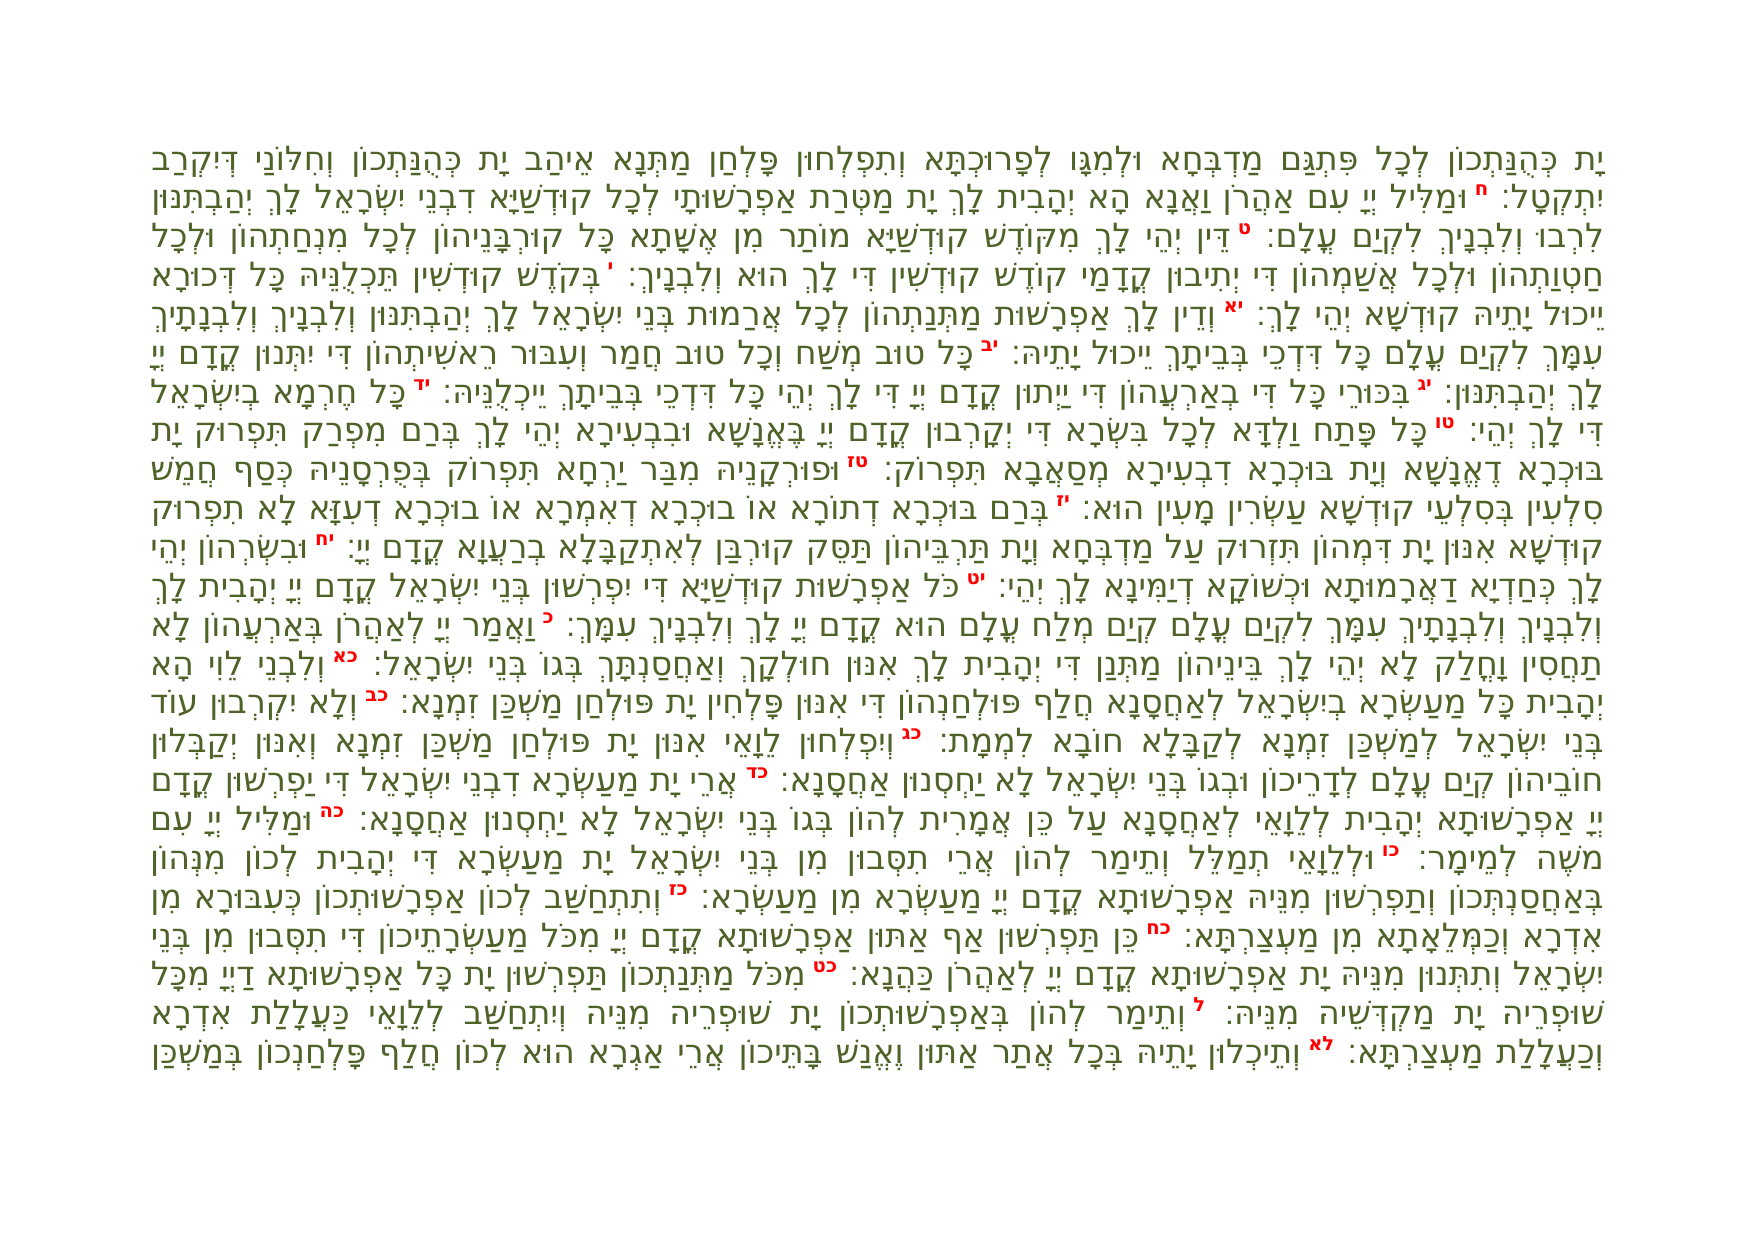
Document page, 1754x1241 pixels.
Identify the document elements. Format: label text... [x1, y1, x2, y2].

text יָת כְּהֻנַּתְכוֹן לְכָל פִּתְגַּם מַדְבְּחָא וּלְמִגָּו לְפָרוּכְתָּא וְתִפְלְחוּן פָּלְחַן מַתְּנָא אֵיהַב יָת כְּהֻנַּתְכוֹן וְחִלּוֹנַי דְּיִקְרַב יִתְקְטָל׃ ח וּמַלִּיל יְיָ עִם אַהֲרֹן וַאֲנָא הָא יְהָבִית לָךְ יָת מַטְּרַת אַפְרָשׁוּתָי לְכָל קוּדְשַׁיָּא דִבְנֵי יִשְׂרָאֵל לָךְ יְהַבְתִּנּוּן לִרְבוּ וְלִבְנָיךְ לִקְיַם עֳלָם׃ ט דֵּין יְהֵי לָךְ מִקּוֹדֶשׁ קוּדְשַׁיָּא מוֹתַר מִן אֶשָּׁתָא כָּל קוּרְבָּנֵיהוֹן לְכָל מִנְחַתְהוֹן וּלְכָל חַטְוַתְהוֹן וּלְכָל אֲשַׁמְהוֹן דִּי יְתִיבוּן קֳדָמַי קוֹדֶשׁ קוּדְשִׁין דִּי לָךְ הוּא וְלִבְנָיךְ׃ י בְּקֹדֶשׁ קוּדְשִׁין תֵּכְלֻנֵּיהּ כָּל דְּכוּרָא יֵיכוּל יָתֵיהּ קוּדְשָׁא יְהֵי לָךְ׃ יא וְדֵין לָךְ אַפְרָשׁוּת מַתְּנַתְהוֹן לְכָל אֲרַמוּת בְּנֵי יִשְׂרָאֵל לָךְ יְהַבְתִּנּוּן וְלִבְנָיךְ וְלִבְנָתָיךְ עִמָּךְ לִקְיַם עֳלָם כָּל דִּדְכֵי בְּבֵיתָךְ יֵיכוּל יָתֵיהּ׃ יב כָּל טוּב מְשַׁח וְכָל טוּב חֲמַר וְעִבּוּר רֵאשִׁיתְהוֹן דִּי יִתְּנוּן קֳדָם יְיָ לָךְ יְהַבְתִּנּוּן׃ יג בִּכּוּרֵי כָּל דִּי בְאַרְעֲהוֹן דִּי יַיְתוּן קֳדָם יְיָ דִּי לָךְ יְהֵי כָּל דִּדְכֵי בְּבֵיתָךְ יֵיכְלֻנֵּיהּ׃ יד כָּל חֶרְמָא בְיִשְׂרָאֵל דִּי לָךְ יְהֵי׃ טו כָּל פָּתַח וַלְדָּא לְכָל בִּשְׂרָא דִּי יְקָרְבוּן קֳדָם יְיָ בֶּאֱנָשָׁא וּבִבְעִירָא יְהֵי לָךְ בְּרַם מִפְרַק תִּפְרוּק יָת בּוּכְרָא דֶאֱנָשָׁא וְיָת בּוּכְרָא דִבְעִירָא מְסַאֲבָא תִּפְרוֹק׃ טז וּפוּרְקָנֵיהּ מִבַּר יַרְחָא תִּפְרוֹק בְּפֻרְסָנֵיהּ כְּסַף חֲמֵשׁ סִלְעִין בְּסִלְעֵי קוּדְשָׁא עַשְׂרִין מָעִין הוּא׃ יז בְּרַם בּוּכְרָא דְתוֹרָא אוֹ בוּכְרָא דְאִמְרָא אוֹ בוּכְרָא דְעִזָּא לָא תִפְרוּק קוּדְשָׁא אִנּוּן יָת דִּמְהוֹן תִּזְרוּק עַל מַדְבְּחָא וְיָת תַּרְבֵּיהוֹן תַּסֵּק קוּרְבַּן לְאִתְקַבָּלָא בְרַעֲוָא קֳדָם יְיָ׃ יח וּבִשְׂרְהוֹן יְהֵי לָךְ כְּחַדְיָא דַאֲרָמוּתָא וּכְשׁוֹקָא דְיַמִּינָא לָךְ יְהֵי׃ יט כֹּל אַפְרָשׁוּת קוּדְשַׁיָּא דִּי יִפְרְשׁוּן בְּנֵי יִשְׂרָאֵל קֳדָם יְיָ יְהָבִית לָךְ וְלִבְנָיךְ וְלִבְנָתָיךְ עִמָּךְ לִקְיַם עֳלָם קְיַם מְלַח עֳלָם הוּא קֳדָם יְיָ לָךְ וְלִבְנָיךְ עִמָּךְ׃ כ וַאֲמַר יְיָ לְאַהֲרֹן בְּאַרְעֲהוֹן לָא תַחֲסִין וָחֳלַק לָא יְהֵי לָךְ בֵּינֵיהוֹן מַתְּנַן דִּי יְהָבִית לָךְ אִנּוּן חוּלְקָךְ וְאַחֲסַנְתָּךְ בְּגוֹ בְּנֵי יִשְׂרָאֵל׃ כא וְלִבְנֵי לֵוִי הָא יְהָבִית כָּל מַעַשְׂרָא בְיִשְׂרָאֵל לְאַחֲסָנָא חֲלַף פּוּלְחַנְהוֹן דִּי אִנּוּן פָּלְחִין יָת פּוּלְחַן מַשְׁכַּן זִמְנָא׃ כב וְלָא יִקְרְבוּן עוֹד בְּנֵי יִשְׂרָאֵל לְמַשְׁכַּן זִמְנָא לְקַבָּלָא חוֹבָא לִמְמָת׃ כג וְיִפְלְחוּן לֵוָאֵי אִנּוּן יָת פּוּלְחַן מַשְׁכַּן זִמְנָא וְאִנּוּן יְקַבְּלוּן חוֹבֵיהוֹן קְיַם עֳלָם לְדָרֵיכוֹן וּבְגוֹ בְּנֵי יִשְׂרָאֵל לָא יַחְסְנוּן אַחֲסָנָא׃ כד אֲרֵי יָת מַעַשְׂרָא דִבְנֵי יִשְׂרָאֵל דִּי יַפְרְשׁוּן קֳדָם יְיָ אַפְרָשׁוּתָא יְהָבִית לְלֵוָאֵי לְאַחֲסָנָא עַל כֵּן אֲמָרִית לְהוֹן בְּגוֹ בְּנֵי יִשְׂרָאֵל לָא יַחְסְנוּן אַחֲסָנָא׃ כה וּמַלִּיל יְיָ עִם משֶׁה לְמֵימָר׃ כו וּלְלֵוָאֵי תְמַלֵּל וְתֵימַר לְהוֹן אֲרֵי תִסְּבוּן מִן בְּנֵי יִשְׂרָאֵל יָת מַעַשְׂרָא דִּי יְהָבִית לְכוֹן מִנְּהוֹן בְּאַחֲסַנְתְּכוֹן וְתַפְרְשׁוּן מִנֵּיהּ אַפְרָשׁוּתָא קֳדָם יְיָ מַעַשְׂרָא מִן מַעַשְׂרָא׃ כז וְתִתְחַשַּׁב לְכוֹן אַפְרָשׁוּתְכוֹן כְּעִבּוּרָא מִן אִדְרָא וְכַמְּלֵאָתָא מִן מַעְצַרְתָּא׃ כח כֵּן תַּפְרְשׁוּן אַף אַתּוּן אַפְרָשׁוּתָא קֳדָם יְיָ מִכֹּל מַעַשְׂרָתֵיכוֹן דִּי תִסְּבוּן מִן בְּנֵי יִשְׂרָאֵל וְתִתְּנוּן מִנֵּיהּ יָת אַפְרָשׁוּתָא קֳדָם יְיָ לְאַהֲרֹן כַּהֲנָא׃ כט מִכֹּל מַתְּנַתְכוֹן תַּפְרְשׁוּן יָת כָּל אַפְרָשׁוּתָא דַיְיָ מִכָּל שׁוּפְרֵיהּ יָת מַקְדְּשֵׁיהּ מִנֵּיהּ׃ ל וְתֵימַר לְהוֹן בְּאַפְרָשׁוּתְכוֹן יָת שׁוּפְרֵיהּ מִנֵּיהּ וְיִתְחַשַּׁב לְלֵוָאֵי כַּעֲלָלַת אִדְרָא וְכַעֲלָלַת מַעְצַרְתָּא׃ לא וְתֵיכְלוּן יָתֵיהּ בְּכָל אֲתַר אַתּוּן וֶאֱנַשׁ בָּתֵּיכוֹן אֲרֵי אַגְרָא הוּא לְכוֹן חֲלַף פָּלְחַנְכוֹן בְּמַשְׁכַּן [150, 139, 1604, 1071]
